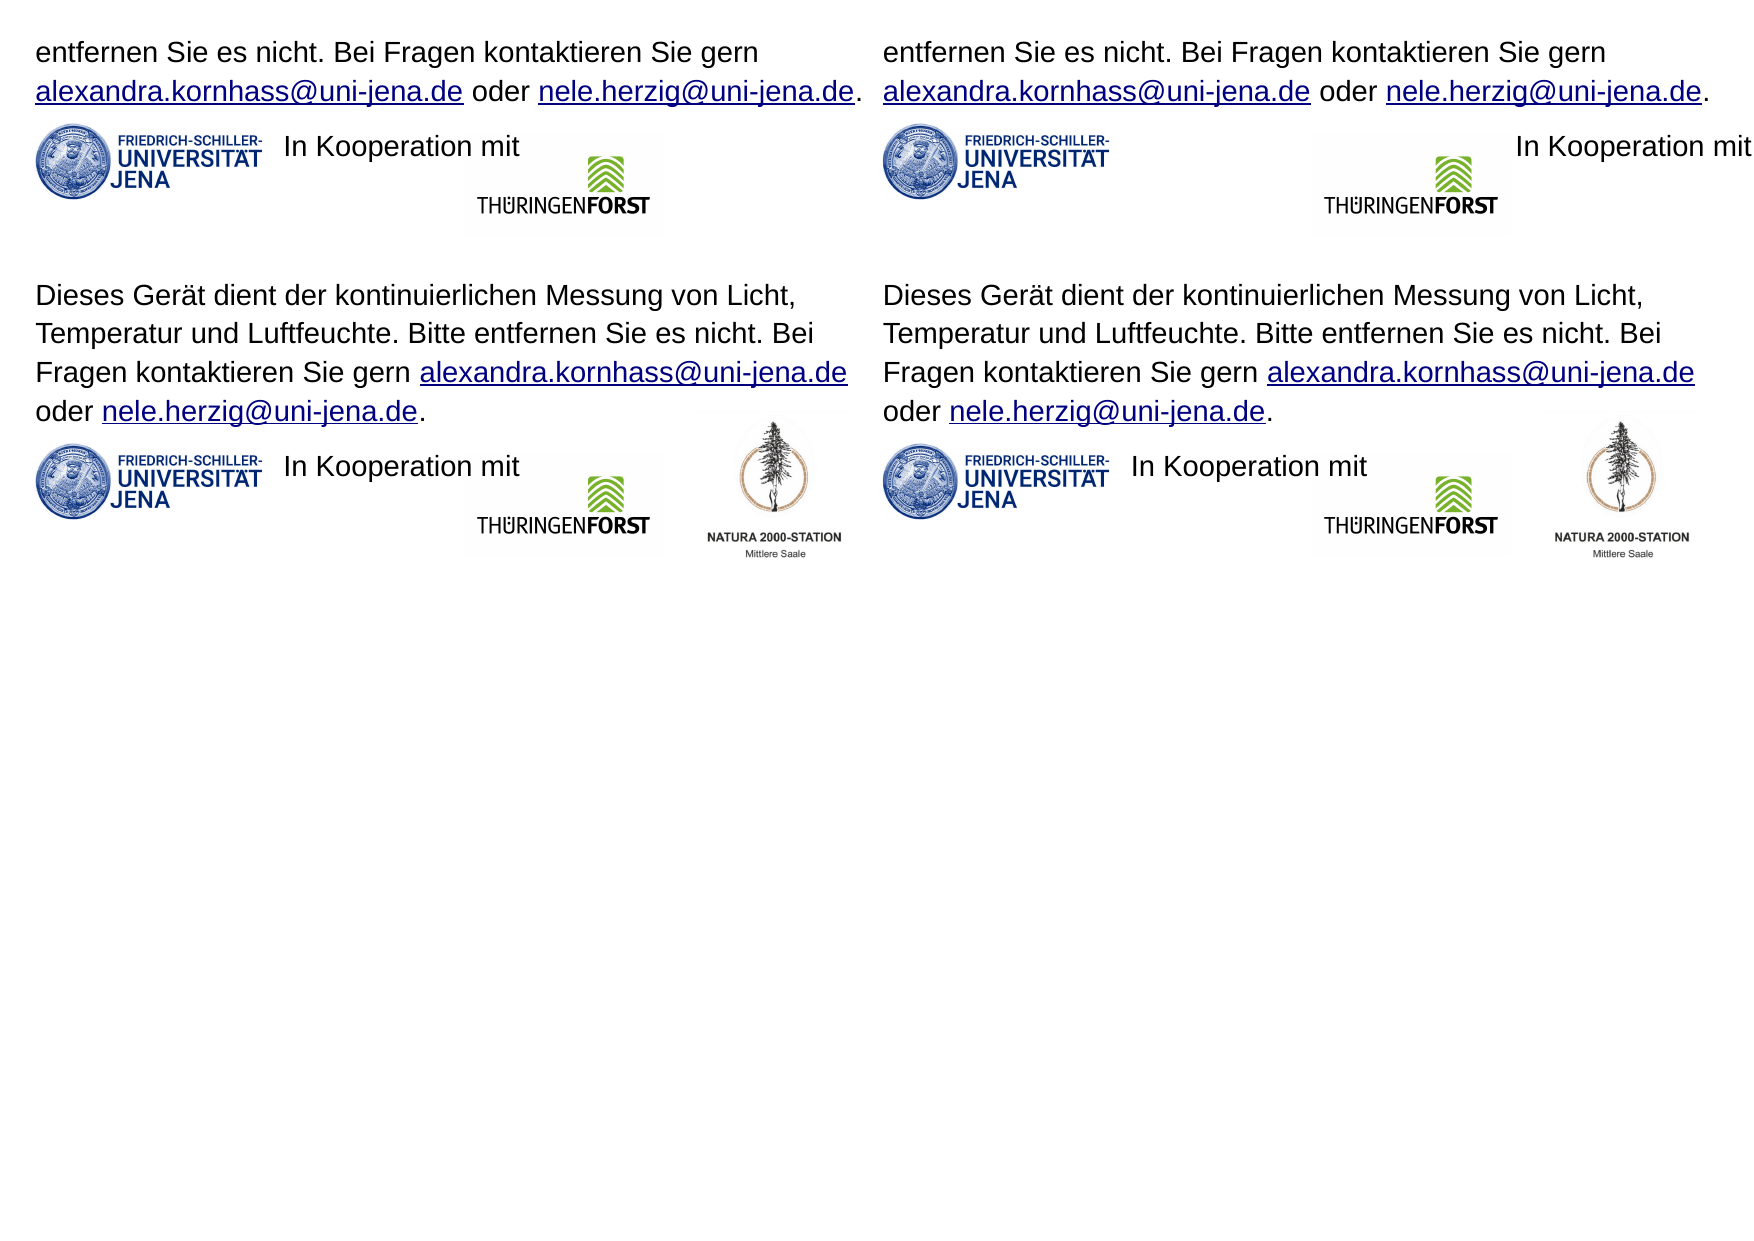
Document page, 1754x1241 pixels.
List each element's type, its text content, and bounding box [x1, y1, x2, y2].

picture [463, 132, 664, 238]
table_cell Dieses Gerät dient der kontinuierlichen Messung von Licht, Temperatur und Luftfeuchte. Bitte entfernen Sie es nicht. Bei Fragen kontaktieren Sie gern alexandra.kornhass@uni-jena.de oder nele.herzig@uni-jena.de. [30, 272, 877, 592]
picture [1310, 452, 1512, 558]
picture [35, 123, 263, 200]
picture [696, 412, 852, 569]
picture [35, 443, 263, 520]
picture [463, 452, 664, 558]
picture [1310, 132, 1512, 238]
picture [882, 123, 1110, 200]
picture [1543, 412, 1700, 569]
table_cell Dieses Gerät dient der kontinuierlichen Messung von Licht, Temperatur und Luftfeuchte. Bitte entfernen Sie es nicht. Bei Fragen kontaktieren Sie gern alexandra.kornhass@uni-jena.de oder nele.herzig@uni-jena.de. [877, 30, 1724, 272]
table_cell Dieses Gerät dient der kontinuierlichen Messung von Licht, Temperatur und Luftfeuchte. Bitte entfernen Sie es nicht. Bei Fragen kontaktieren Sie gern alexandra.kornhass@uni-jena.de oder nele.herzig@uni-jena.de. [30, 30, 877, 272]
picture [882, 443, 1110, 520]
table_cell Dieses Gerät dient der kontinuierlichen Messung von Licht, Temperatur und Luftfeuchte. Bitte entfernen Sie es nicht. Bei Fragen kontaktieren Sie gern alexandra.kornhass@uni-jena.de oder nele.herzig@uni-jena.de. [877, 272, 1724, 592]
